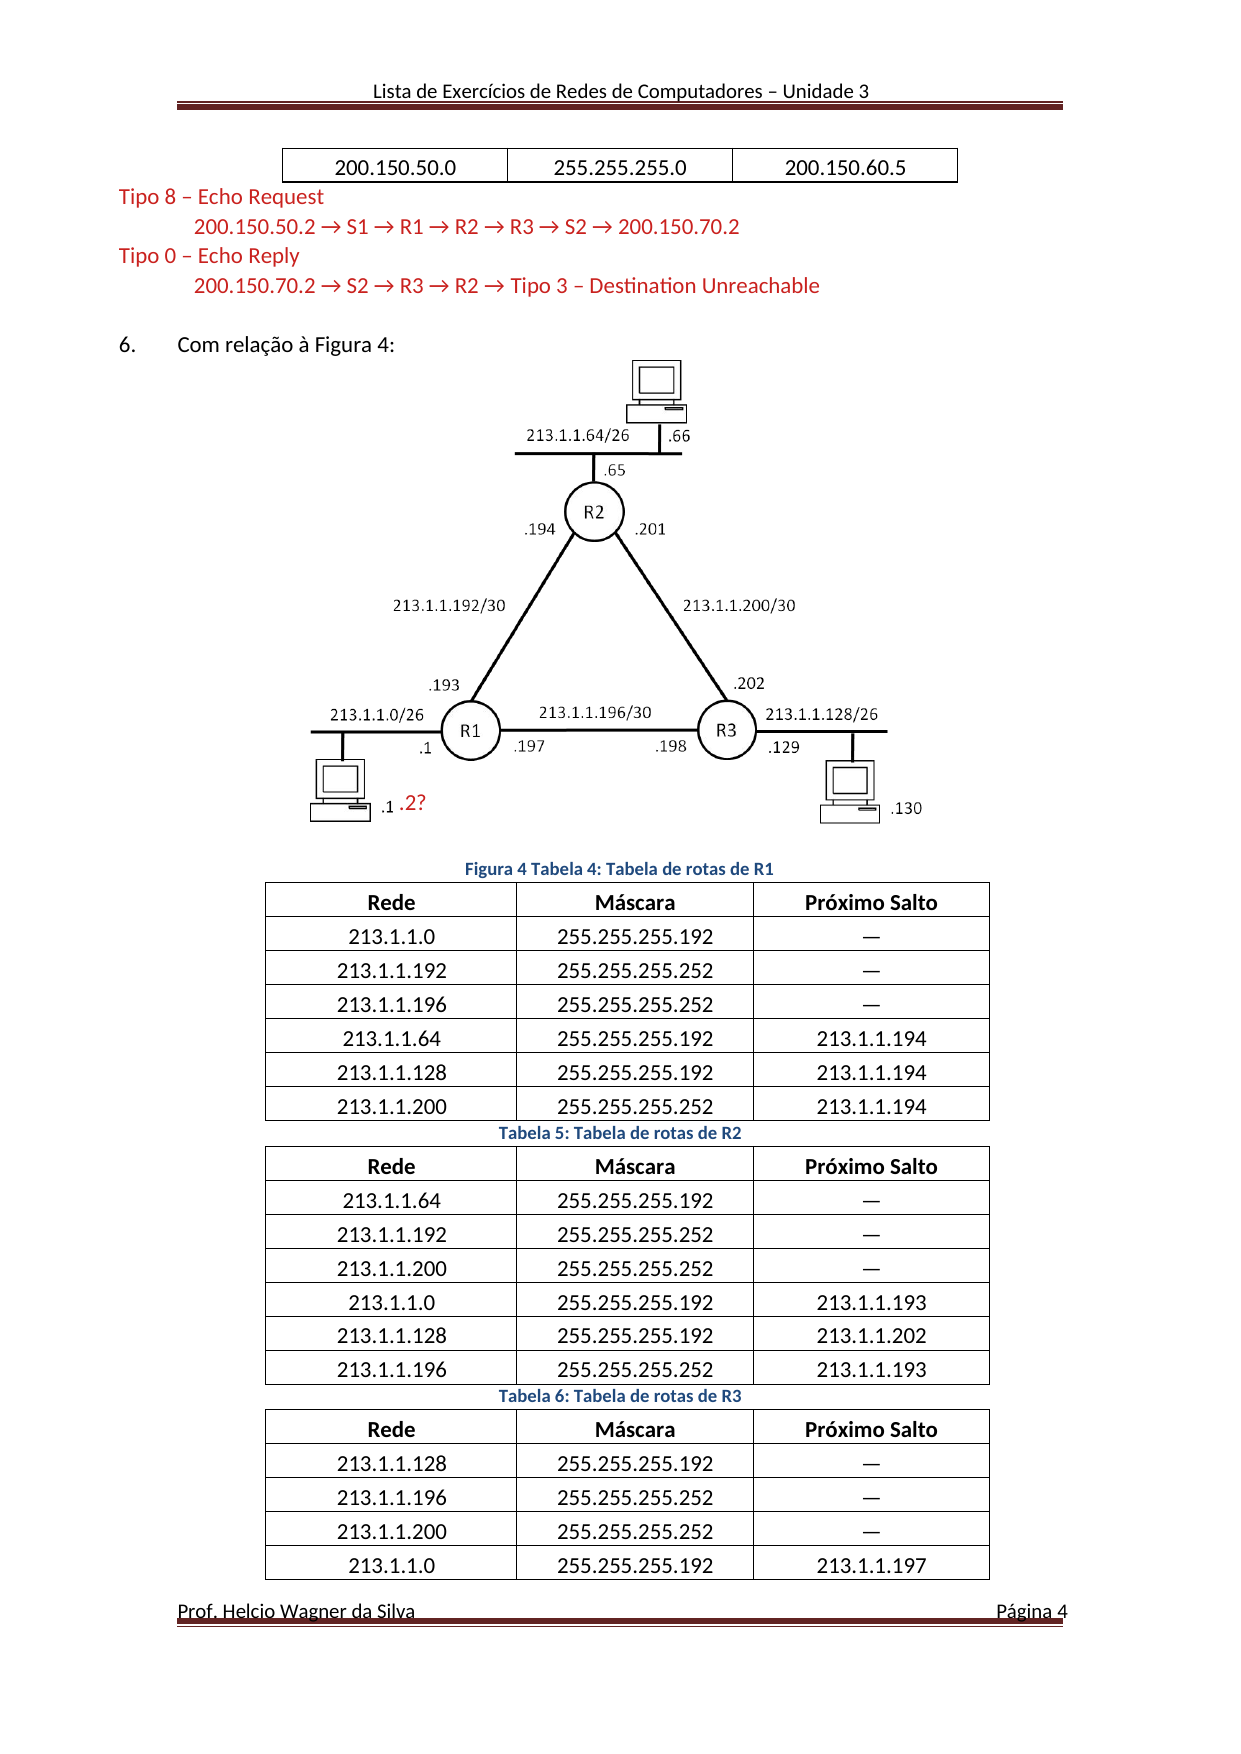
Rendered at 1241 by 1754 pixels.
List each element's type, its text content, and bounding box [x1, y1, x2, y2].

table_cell 213.1.1.192 [266, 1215, 516, 1248]
picture [309, 360, 934, 824]
table_cell 213.1.1.128 [266, 1444, 516, 1477]
table_cell — [754, 1512, 989, 1545]
table_cell 213.1.1.200 [266, 1249, 516, 1282]
table_cell 213.1.1.196 [266, 1351, 516, 1383]
subtitle Tabela 6: Tabela de rotas de R3 [177, 1384, 1063, 1407]
table_cell 213.1.1.193 [754, 1351, 989, 1383]
table_cell — [754, 917, 989, 950]
table_cell 213.1.1.0 [266, 1546, 516, 1579]
table_cell 255.255.255.252 [517, 1215, 753, 1248]
table_cell 213.1.1.194 [754, 1087, 989, 1120]
table_cell 255.255.255.192 [517, 1546, 753, 1579]
table_cell 255.255.255.252 [517, 985, 753, 1018]
table_cell 255.255.255.192 [517, 1283, 753, 1316]
table_cell 213.1.1.200 [266, 1087, 516, 1120]
table_cell — [754, 1181, 989, 1214]
table_cell 213.1.1.196 [266, 985, 516, 1018]
text Tipo 0 – Echo Reply [119, 242, 1067, 270]
table_cell 255.255.255.252 [517, 1249, 753, 1282]
table_cell 255.255.255.192 [517, 1053, 753, 1086]
table_cell 213.1.1.64 [266, 1019, 516, 1052]
table_cell 255.255.255.252 [517, 1512, 753, 1545]
table_header Rede [266, 1147, 516, 1180]
table_cell — [754, 1215, 989, 1248]
table_cell 255.255.255.252 [517, 1087, 753, 1120]
table_cell 200.150.50.0 [283, 149, 507, 181]
text 200.150.50.2 → S1 → R1 → R2 → R3 → S2 → 200.150.70.2 [119, 212, 1067, 240]
table_cell 255.255.255.252 [517, 1351, 753, 1383]
table_header Máscara [517, 1147, 753, 1180]
table_cell 255.255.255.252 [517, 1478, 753, 1511]
table_header Próximo Salto [754, 1147, 989, 1180]
list Com relação à Figura 4: [119, 330, 1067, 358]
table_cell 255.255.255.0 [508, 149, 732, 181]
table_cell 213.1.1.64 [266, 1181, 516, 1214]
table_cell — [754, 1478, 989, 1511]
subtitle Figura 4 Tabela 4: Tabela de rotas de R1 [177, 857, 1062, 880]
table_cell 213.1.1.128 [266, 1053, 516, 1086]
table_cell — [754, 985, 989, 1018]
table_cell 213.1.1.194 [754, 1019, 989, 1052]
table_cell — [754, 951, 989, 984]
table_cell 213.1.1.0 [266, 1283, 516, 1316]
table_header Rede [266, 883, 516, 916]
table_header Rede [266, 1410, 516, 1443]
table_cell 213.1.1.202 [754, 1317, 989, 1349]
table_cell 255.255.255.252 [517, 951, 753, 984]
table_header Próximo Salto [754, 883, 989, 916]
table_cell 255.255.255.192 [517, 1181, 753, 1214]
table_cell 213.1.1.196 [266, 1478, 516, 1511]
table_cell 213.1.1.197 [754, 1546, 989, 1579]
table_header Máscara [517, 1410, 753, 1443]
text 200.150.70.2 → S2 → R3 → R2 → Tipo 3 – Destination Unreachable [119, 271, 1067, 299]
table_header Próximo Salto [754, 1410, 989, 1443]
table_cell 200.150.60.5 [733, 149, 957, 181]
table_cell 213.1.1.194 [754, 1053, 989, 1086]
subtitle Tabela 5: Tabela de rotas de R2 [177, 1121, 1063, 1144]
table_cell 255.255.255.192 [517, 1317, 753, 1349]
table_cell 213.1.1.192 [266, 951, 516, 984]
table_cell 213.1.1.193 [754, 1283, 989, 1316]
table_cell 255.255.255.192 [517, 1444, 753, 1477]
table_cell — [754, 1444, 989, 1477]
text Tipo 8 – Echo Request [119, 182, 1067, 211]
table_cell — [754, 1249, 989, 1282]
table_cell 255.255.255.192 [517, 1019, 753, 1052]
table_cell 213.1.1.200 [266, 1512, 516, 1545]
table_cell 255.255.255.192 [517, 917, 753, 950]
table_header Máscara [517, 883, 753, 916]
table_cell 213.1.1.0 [266, 917, 516, 950]
table_cell 213.1.1.128 [266, 1317, 516, 1349]
